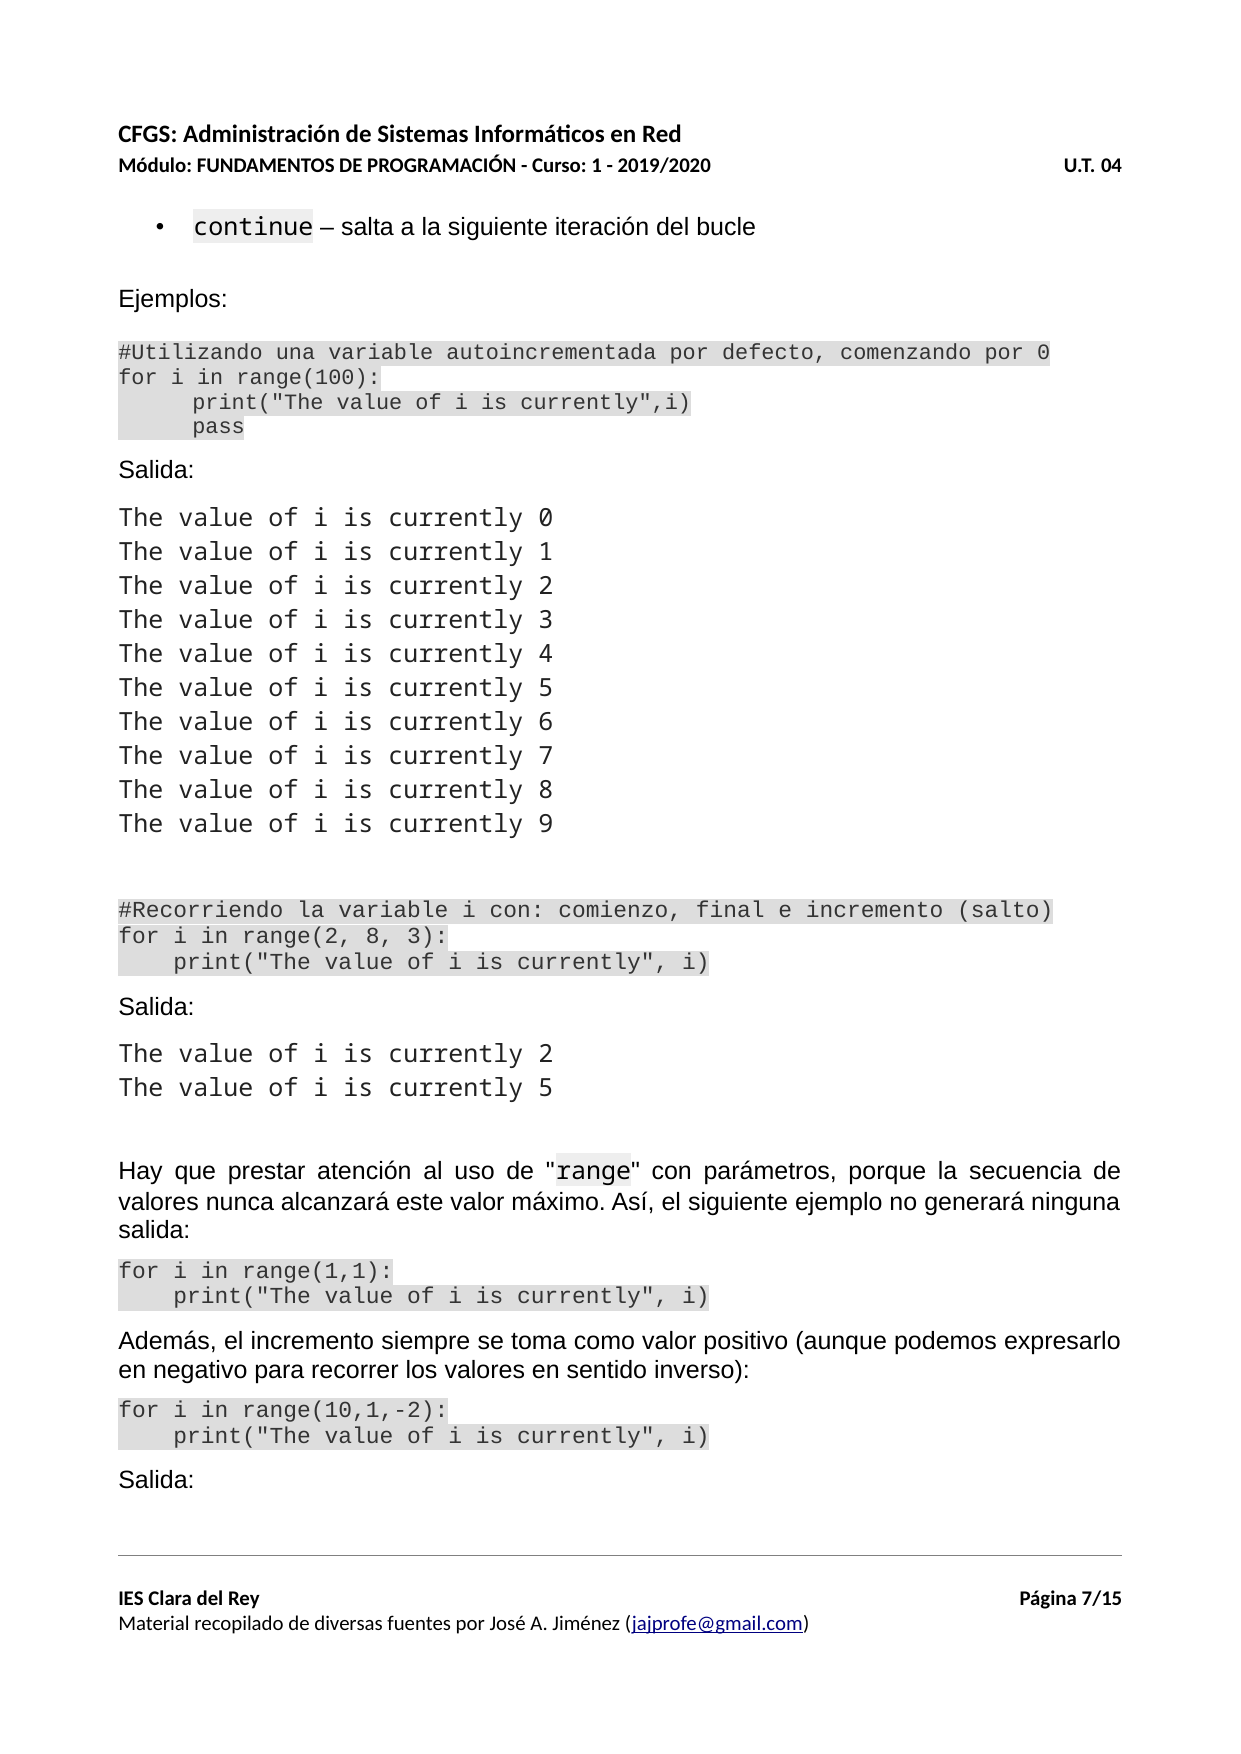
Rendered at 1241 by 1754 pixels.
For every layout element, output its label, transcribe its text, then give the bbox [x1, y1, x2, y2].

text Salida: [118, 1465, 1122, 1494]
text #Recorriendo la variable i con: comienzo, final e incremento (salto) [1053, 899, 1122, 924]
text print("The value of i is currently", i) [709, 1285, 1122, 1311]
text The value of i is currently 0 [118, 499, 1122, 533]
text The value of i is currently 2 [118, 1035, 1122, 1069]
text The value of i is currently 7 [118, 738, 1122, 772]
text The value of i is currently 3 [118, 601, 1122, 635]
text The value of i is currently 9 [118, 806, 1122, 840]
text for i in range(100): [381, 366, 1122, 391]
text print("The value of i is currently", i) [709, 1424, 1122, 1450]
text The value of i is currently 8 [118, 772, 1122, 806]
text The value of i is currently 4 [118, 635, 1122, 669]
text The value of i is currently 5 [118, 669, 1122, 703]
text Salida: [118, 455, 1122, 484]
text Hay que prestar atención al uso de "range" con parámetros, porque la secuencia de valores nunca alcanzará este valor máximo. Así, el siguiente ejemplo no generará ninguna salida: [118, 1152, 1122, 1244]
text for i in range(2, 8, 3): [118, 924, 1122, 951]
text for i in range(1,1): [393, 1259, 1122, 1285]
text Además, el incremento siempre se toma como valor positivo (aunque podemos expresarlo en negativo para recorrer los valores en sentido inverso): [118, 1326, 1122, 1383]
text print("The value of i is currently", i) [709, 951, 1122, 976]
text The value of i is currently 5 [118, 1069, 1122, 1103]
text Salida: [118, 991, 1122, 1020]
text #Utilizando una variable autoincrementada por defecto, comenzando por 0 [1050, 341, 1122, 366]
text Ejemplos: [118, 283, 1122, 312]
text pass [244, 416, 1122, 440]
text The value of i is currently 2 [118, 567, 1122, 601]
list continue – salta a la siguiente iteración del bucle [156, 209, 1122, 243]
text print("The value of i is currently",i) [691, 391, 1122, 416]
text The value of i is currently 6 [118, 703, 1122, 738]
text for i in range(10,1,-2): [448, 1398, 1122, 1424]
text The value of i is currently 1 [118, 533, 1122, 567]
